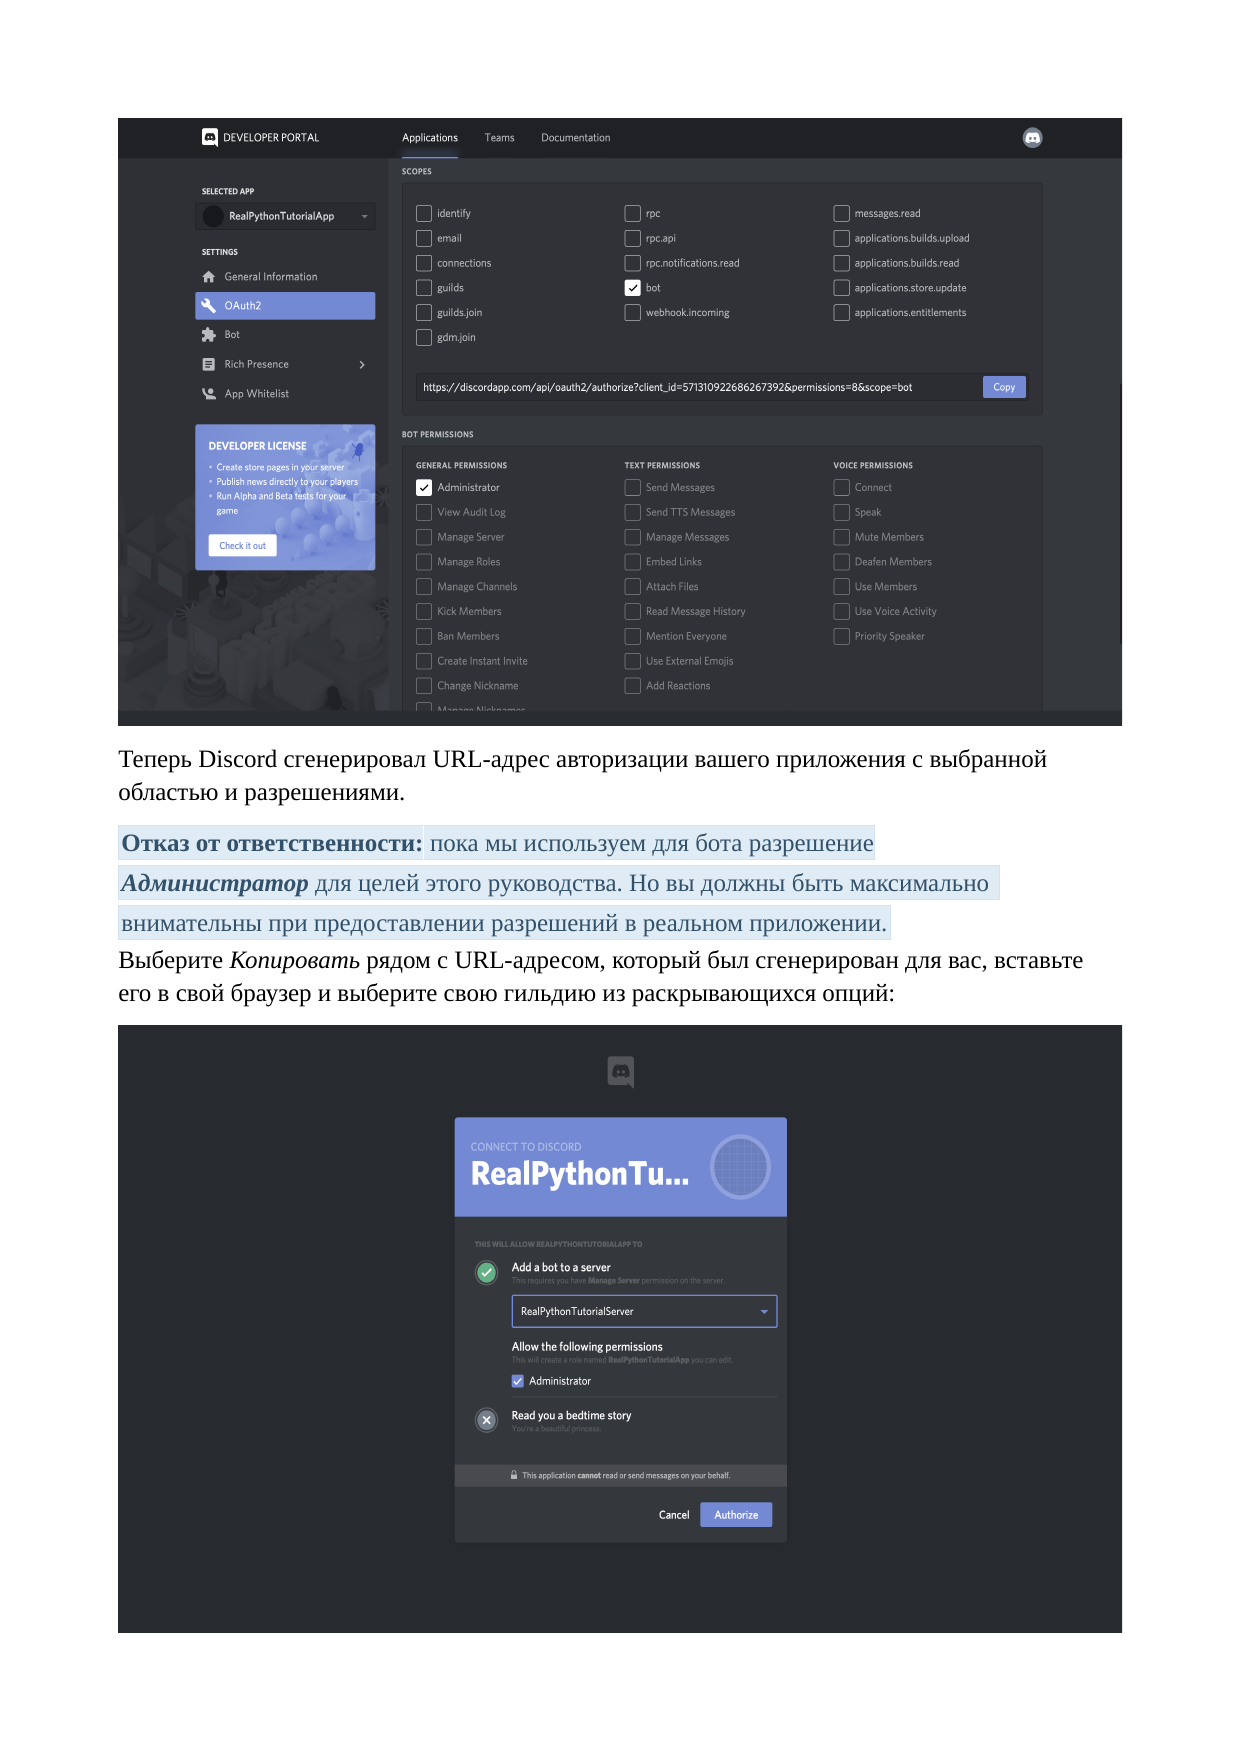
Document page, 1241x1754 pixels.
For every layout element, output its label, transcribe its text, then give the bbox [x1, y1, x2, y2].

text Отказ от ответственности: пока мы используем для бота разрешение Администратор для целей этого руководства. Но вы должны быть максимально внимательны при предоставлении разрешений в реальном приложении. [118, 825, 1122, 939]
text Теперь Discord сгенерировал URL-адрес авторизации вашего приложения с выбранной областью и разрешениями. [118, 744, 1122, 806]
text Выберите Копировать рядом с URL-адресом, который был сгенерирован для вас, вставьте его в свой браузер и выберите свою гильдию из раскрывающихся опций: [118, 945, 1122, 1006]
picture [118, 1025, 1123, 1633]
picture [118, 118, 1123, 726]
